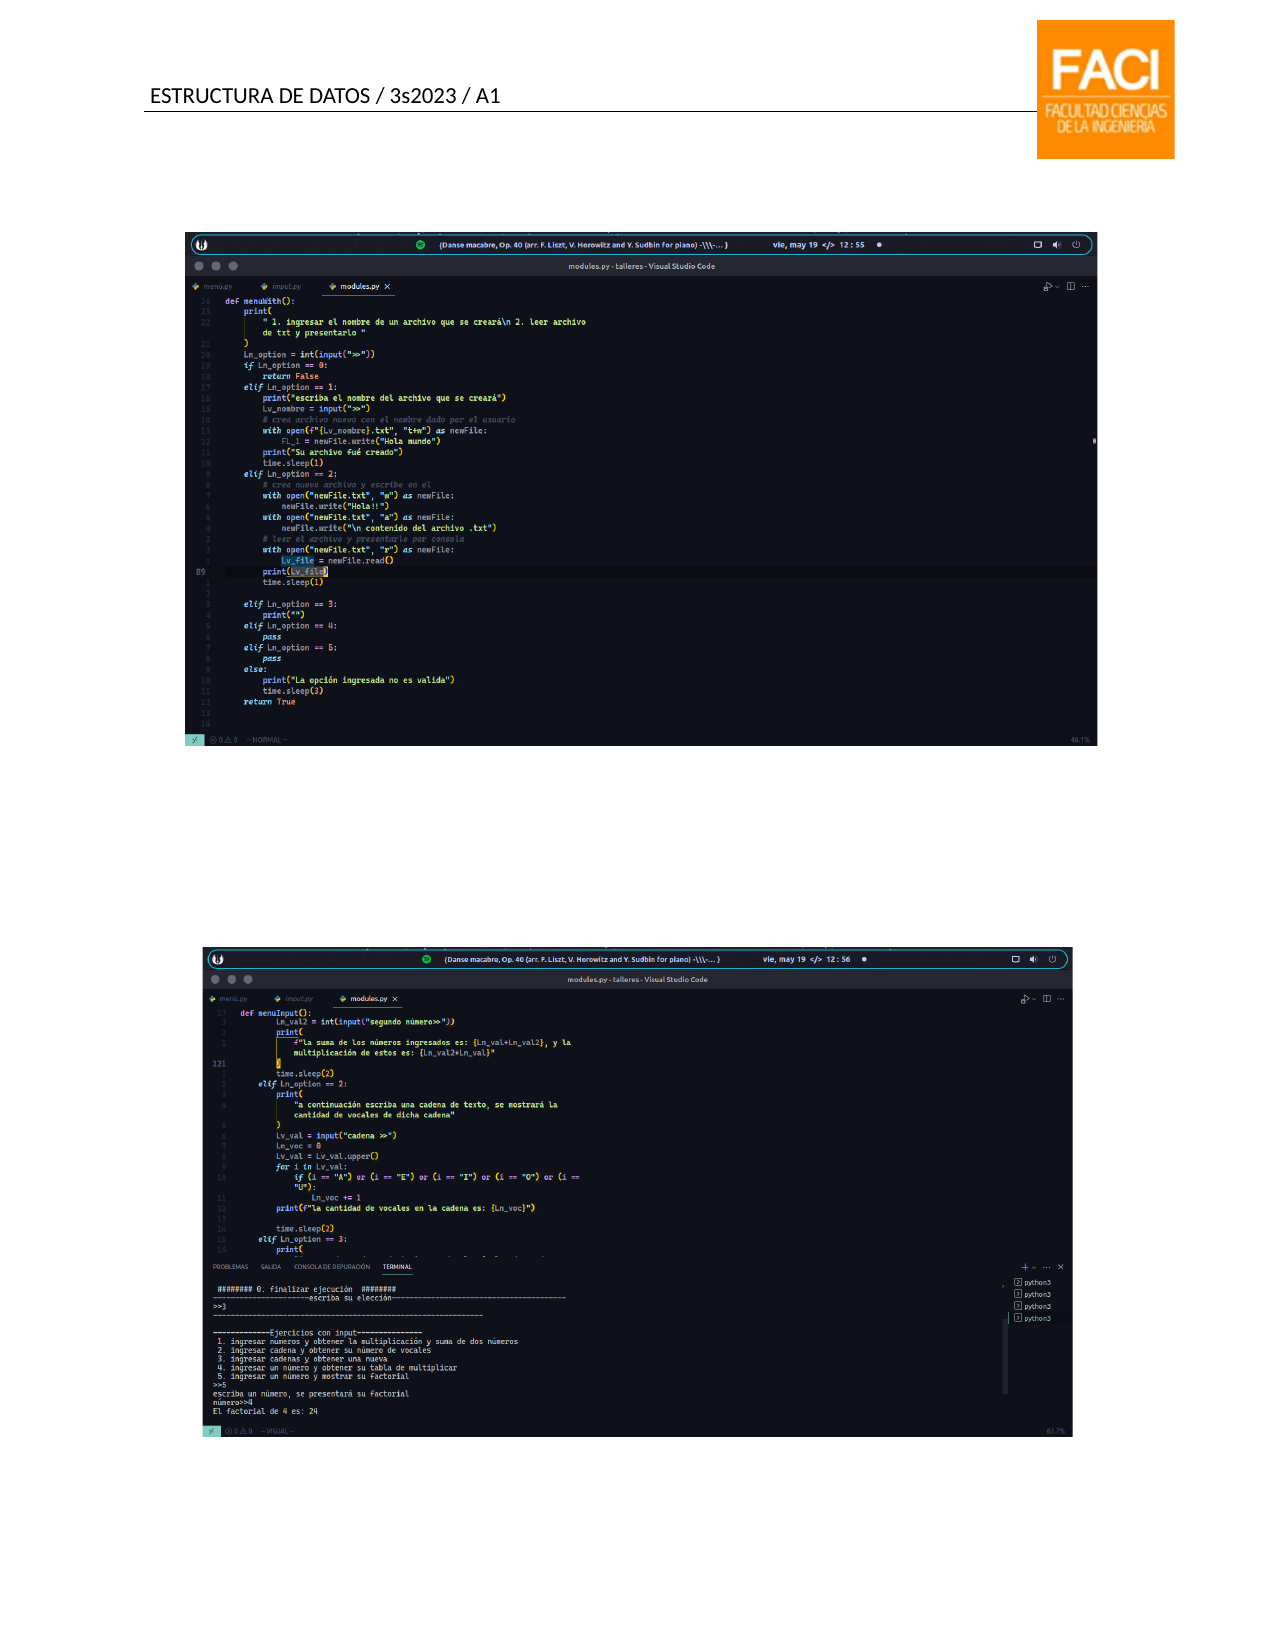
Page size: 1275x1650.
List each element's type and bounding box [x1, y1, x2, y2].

picture [185, 232, 1098, 746]
picture [202, 947, 1073, 1437]
picture [1037, 20, 1175, 159]
